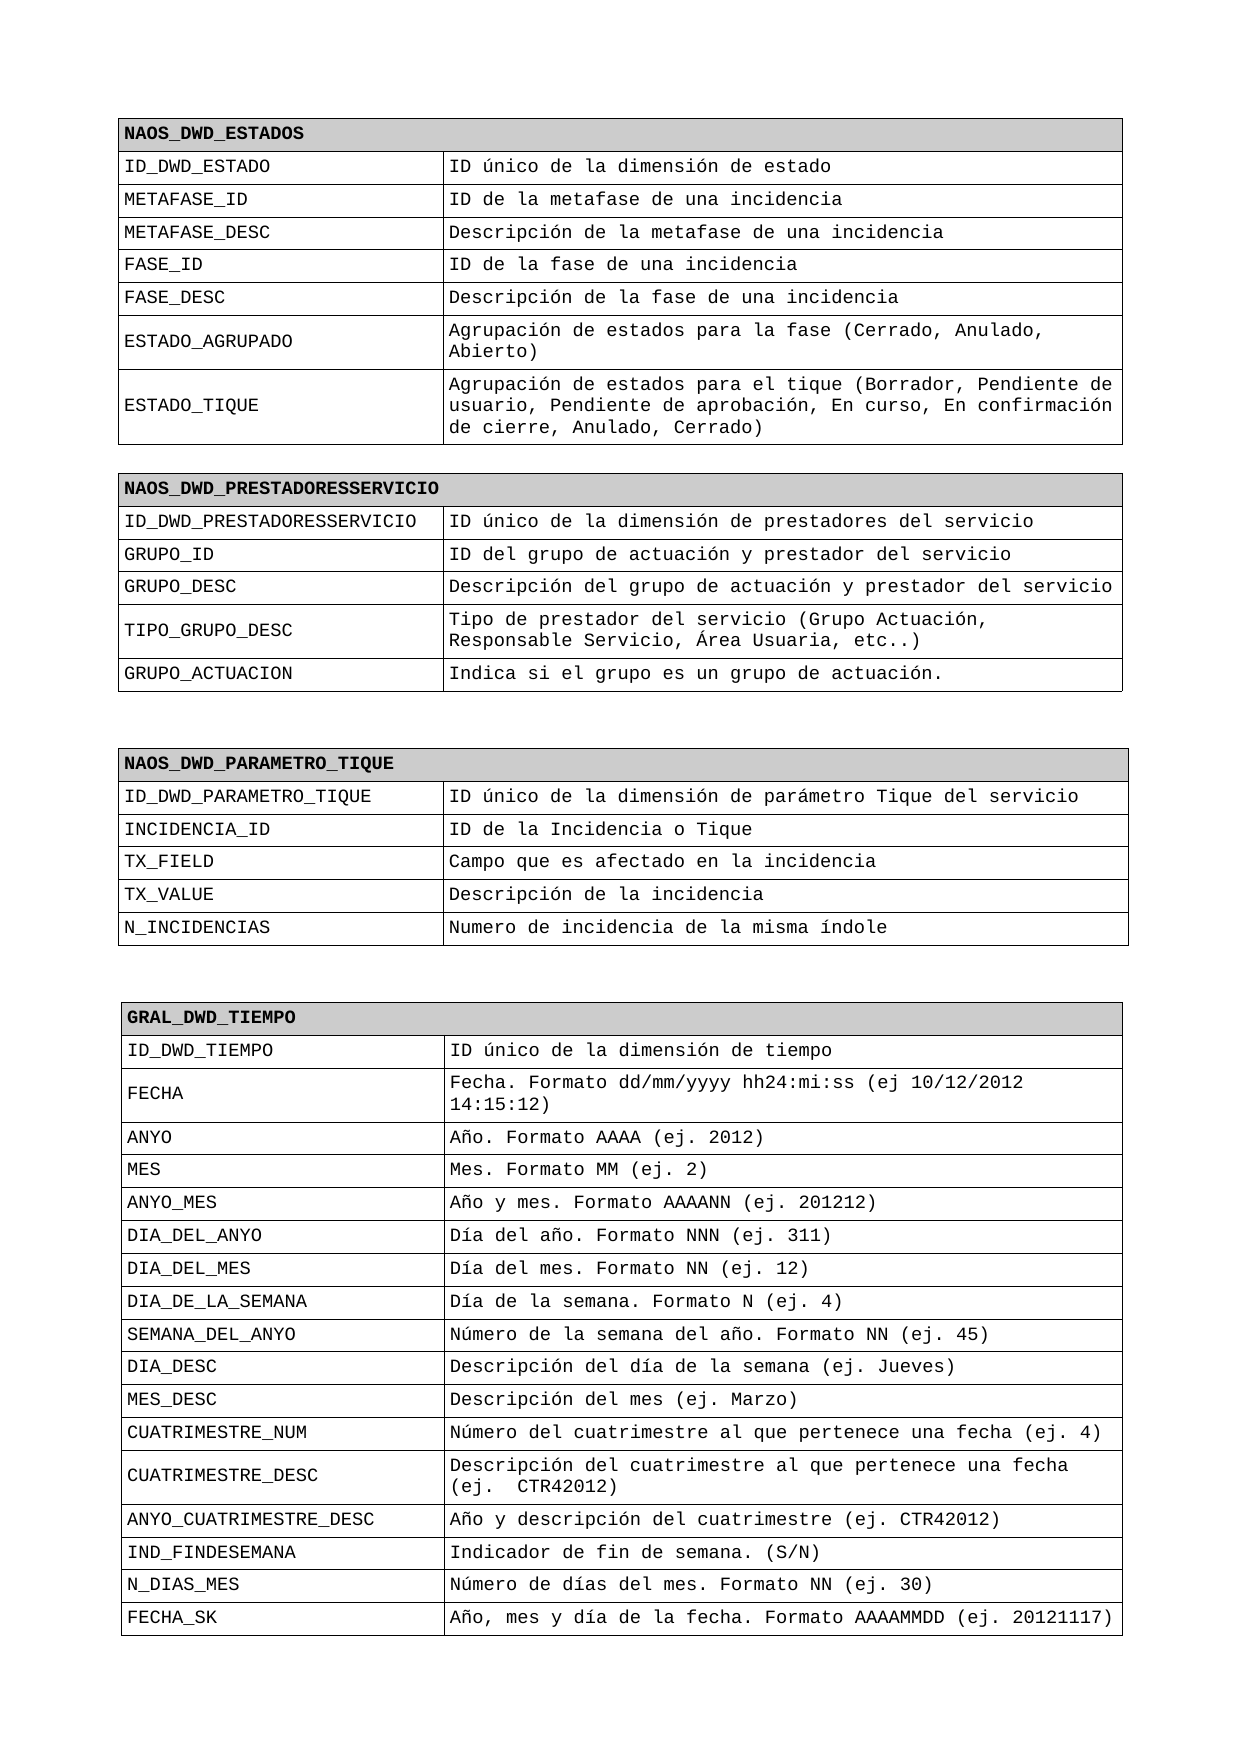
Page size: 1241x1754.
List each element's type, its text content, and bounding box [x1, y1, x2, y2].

table_cell Campo que es afectado en la incidencia [444, 847, 1128, 879]
table_cell FECHA_SK [122, 1603, 444, 1635]
table_cell Número del cuatrimestre al que pertenece una fecha (ej. 4) [445, 1418, 1122, 1450]
table_cell IND_FINDESEMANA [122, 1538, 444, 1569]
table_cell GRUPO_ACTUACION [119, 659, 443, 691]
table_cell TIPO_GRUPO_DESC [119, 605, 443, 658]
table_header NAOS_DWD_PRESTADORESSERVICIO [119, 474, 1122, 506]
table_cell ANYO_MES [122, 1188, 444, 1220]
table_cell ID único de la dimensión de tiempo [445, 1036, 1122, 1067]
table_cell Descripción de la incidencia [444, 880, 1128, 912]
table_cell CUATRIMESTRE_NUM [122, 1418, 444, 1450]
table_cell ANYO_CUATRIMESTRE_DESC [122, 1505, 444, 1537]
table_cell DIA_DEL_MES [122, 1254, 444, 1286]
table_cell Descripción del grupo de actuación y prestador del servicio [444, 572, 1122, 604]
table_cell Día del año. Formato NNN (ej. 311) [445, 1221, 1122, 1253]
table_cell FASE_ID [119, 250, 443, 282]
table_cell Año. Formato AAAA (ej. 2012) [445, 1123, 1122, 1154]
table_cell ID único de la dimensión de parámetro Tique del servicio [444, 782, 1128, 814]
table_cell ID único de la dimensión de estado [444, 152, 1122, 184]
table_cell Indicador de fin de semana. (S/N) [445, 1538, 1122, 1569]
table_cell ID de la fase de una incidencia [444, 250, 1122, 282]
table_cell TX_FIELD [119, 847, 443, 879]
table_cell Año, mes y día de la fecha. Formato AAAAMMDD (ej. 20121117) [445, 1603, 1122, 1635]
table_cell Descripción del día de la semana (ej. Jueves) [445, 1352, 1122, 1384]
table_cell Fecha. Formato dd/mm/yyyy hh24:mi:ss (ej 10/12/2012 14:15:12) [445, 1069, 1122, 1122]
table_cell TX_VALUE [119, 880, 443, 912]
table_cell ID_DWD_TIEMPO [122, 1036, 444, 1067]
table_cell Año y descripción del cuatrimestre (ej. CTR42012) [445, 1505, 1122, 1537]
table_cell GRUPO_ID [119, 540, 443, 571]
table_cell SEMANA_DEL_ANYO [122, 1320, 444, 1351]
table_cell Número de la semana del año. Formato NN (ej. 45) [445, 1320, 1122, 1351]
table_cell Descripción del mes (ej. Marzo) [445, 1385, 1122, 1417]
table_cell Año y mes. Formato AAAANN (ej. 201212) [445, 1188, 1122, 1220]
table_cell Numero de incidencia de la misma índole [444, 913, 1128, 945]
table_cell MES_DESC [122, 1385, 444, 1417]
table_cell Descripción de la metafase de una incidencia [444, 218, 1122, 249]
table_cell GRUPO_DESC [119, 572, 443, 604]
table_cell Indica si el grupo es un grupo de actuación. [444, 659, 1122, 691]
table_cell Tipo de prestador del servicio (Grupo Actuación, Responsable Servicio, Área Usuaria, etc..) [444, 605, 1122, 658]
table_cell ESTADO_TIQUE [119, 370, 443, 444]
table_cell Día del mes. Formato NN (ej. 12) [445, 1254, 1122, 1286]
table_cell Descripción del cuatrimestre al que pertenece una fecha (ej. CTR42012) [445, 1451, 1122, 1504]
table_cell ID de la Incidencia o Tique [444, 815, 1128, 846]
table_cell Número de días del mes. Formato NN (ej. 30) [445, 1570, 1122, 1602]
table_cell DIA_DE_LA_SEMANA [122, 1287, 444, 1318]
table_cell ID único de la dimensión de prestadores del servicio [444, 507, 1122, 538]
table_cell METAFASE_DESC [119, 218, 443, 249]
table_cell ESTADO_AGRUPADO [119, 316, 443, 369]
table_cell N_DIAS_MES [122, 1570, 444, 1602]
table_cell FASE_DESC [119, 283, 443, 315]
table_cell Agrupación de estados para el tique (Borrador, Pendiente de usuario, Pendiente de aprobación, En curso, En confirmación de cierre, Anulado, Cerrado) [444, 370, 1122, 444]
table_header GRAL_DWD_TIEMPO [122, 1003, 1122, 1035]
table_header NAOS_DWD_ESTADOS [119, 119, 1122, 151]
table_cell ID_DWD_ESTADO [119, 152, 443, 184]
table_cell ANYO [122, 1123, 444, 1154]
table_cell Descripción de la fase de una incidencia [444, 283, 1122, 315]
table_cell MES [122, 1155, 444, 1187]
table_cell ID_DWD_PRESTADORESSERVICIO [119, 507, 443, 538]
table_cell N_INCIDENCIAS [119, 913, 443, 945]
table_cell DIA_DESC [122, 1352, 444, 1384]
table_cell Día de la semana. Formato N (ej. 4) [445, 1287, 1122, 1318]
table_cell METAFASE_ID [119, 185, 443, 217]
table_cell ID_DWD_PARAMETRO_TIQUE [119, 782, 443, 814]
table_cell Mes. Formato MM (ej. 2) [445, 1155, 1122, 1187]
table_cell Agrupación de estados para la fase (Cerrado, Anulado, Abierto) [444, 316, 1122, 369]
table_cell CUATRIMESTRE_DESC [122, 1451, 444, 1504]
table_cell DIA_DEL_ANYO [122, 1221, 444, 1253]
table_cell FECHA [122, 1069, 444, 1122]
table_cell INCIDENCIA_ID [119, 815, 443, 846]
table_cell ID de la metafase de una incidencia [444, 185, 1122, 217]
table_cell ID del grupo de actuación y prestador del servicio [444, 540, 1122, 571]
table_header NAOS_DWD_PARAMETRO_TIQUE [119, 749, 1128, 781]
